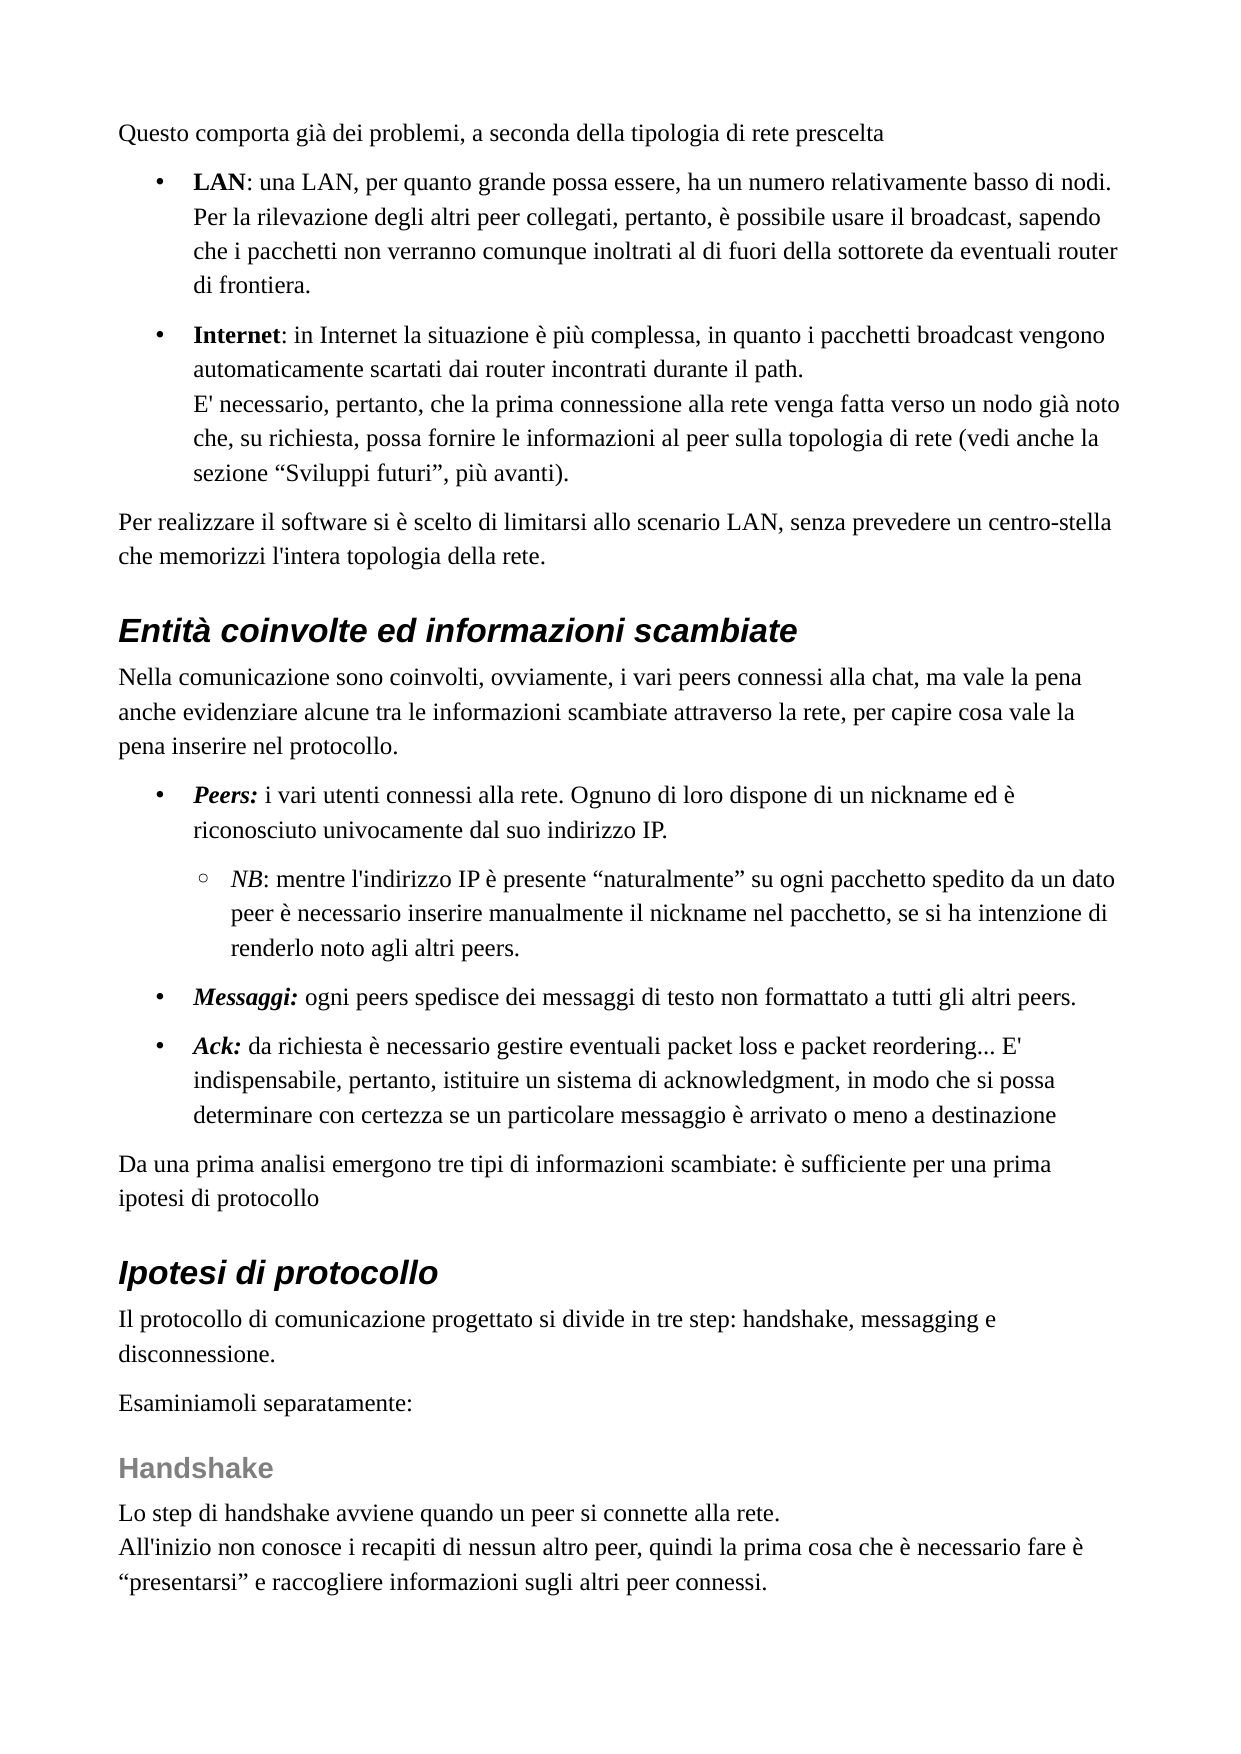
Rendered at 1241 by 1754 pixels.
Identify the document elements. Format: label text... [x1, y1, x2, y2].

list NB: mentre l'indirizzo IP è presente “naturalmente” su ogni pacchetto spedito da un dato peer è necessario inserire manualmente il nickname nel pacchetto, se si ha intenzione di renderlo noto agli altri peers. [193, 864, 1122, 961]
list Peers: i vari utenti connessi alla rete. Ognuno di loro dispone di un nickname ed è riconosciuto univocamente dal suo indirizzo IP. [156, 780, 1122, 843]
list Messaggi: ogni peers spedisce dei messaggi di testo non formattato a tutti gli altri peers. [156, 982, 1122, 1011]
text Per realizzare il software si è scelto di limitarsi allo scenario LAN, senza prevedere un centro-stella che memorizzi l'intera topologia della rete. [118, 507, 1122, 570]
list Ack: da richiesta è necessario gestire eventuali packet loss e packet reordering... E' indispensabile, pertanto, istituire un sistema di acknowledgment, in modo che si possa determinare con certezza se un particolare messaggio è arrivato o meno a destinazione [156, 1031, 1122, 1128]
subtitle Handshake [118, 1452, 1122, 1485]
text Da una prima analisi emergono tre tipi di informazioni scambiate: è sufficiente per una prima ipotesi di protocollo [118, 1149, 1122, 1212]
subtitle Entità coinvolte ed informazioni scambiate [118, 611, 1122, 650]
list LAN: una LAN, per quanto grande possa essere, ha un numero relativamente basso di nodi. Per la rilevazione degli altri peer collegati, pertanto, è possibile usare il broadcast, sapendo che i pacchetti non verranno comunque inoltrati al di fuori della sottorete da eventuali router di frontiera. [156, 167, 1122, 299]
text Il protocollo di comunicazione progettato si divide in tre step: handshake, messagging e disconnessione. [118, 1304, 1122, 1368]
text Esaminiamoli separatamente: [118, 1388, 1122, 1417]
text Nella comunicazione sono coinvolti, ovviamente, i vari peers connessi alla chat, ma vale la pena anche evidenziare alcune tra le informazioni scambiate attraverso la rete, per capire cosa vale la pena inserire nel protocollo. [118, 662, 1122, 760]
text Questo comporta già dei problemi, a seconda della tipologia di rete prescelta [118, 118, 1122, 147]
list Internet: in Internet la situazione è più complessa, in quanto i pacchetti broadcast vengono automaticamente scartati dai router incontrati durante il path. E' necessario, pertanto, che la prima connessione alla rete venga fatta verso un nodo già noto che, su richiesta, possa fornire le informazioni al peer sulla topologia di rete (vedi anche la sezione “Sviluppi futuri”, più avanti). [156, 320, 1122, 486]
subtitle Ipotesi di protocollo [118, 1253, 1122, 1292]
text Lo step di handshake avviene quando un peer si connette alla rete. All'inizio non conosce i recapiti di nessun altro peer, quindi la prima cosa che è necessario fare è “presentarsi” e raccogliere informazioni sugli altri peer connessi. [118, 1498, 1122, 1595]
